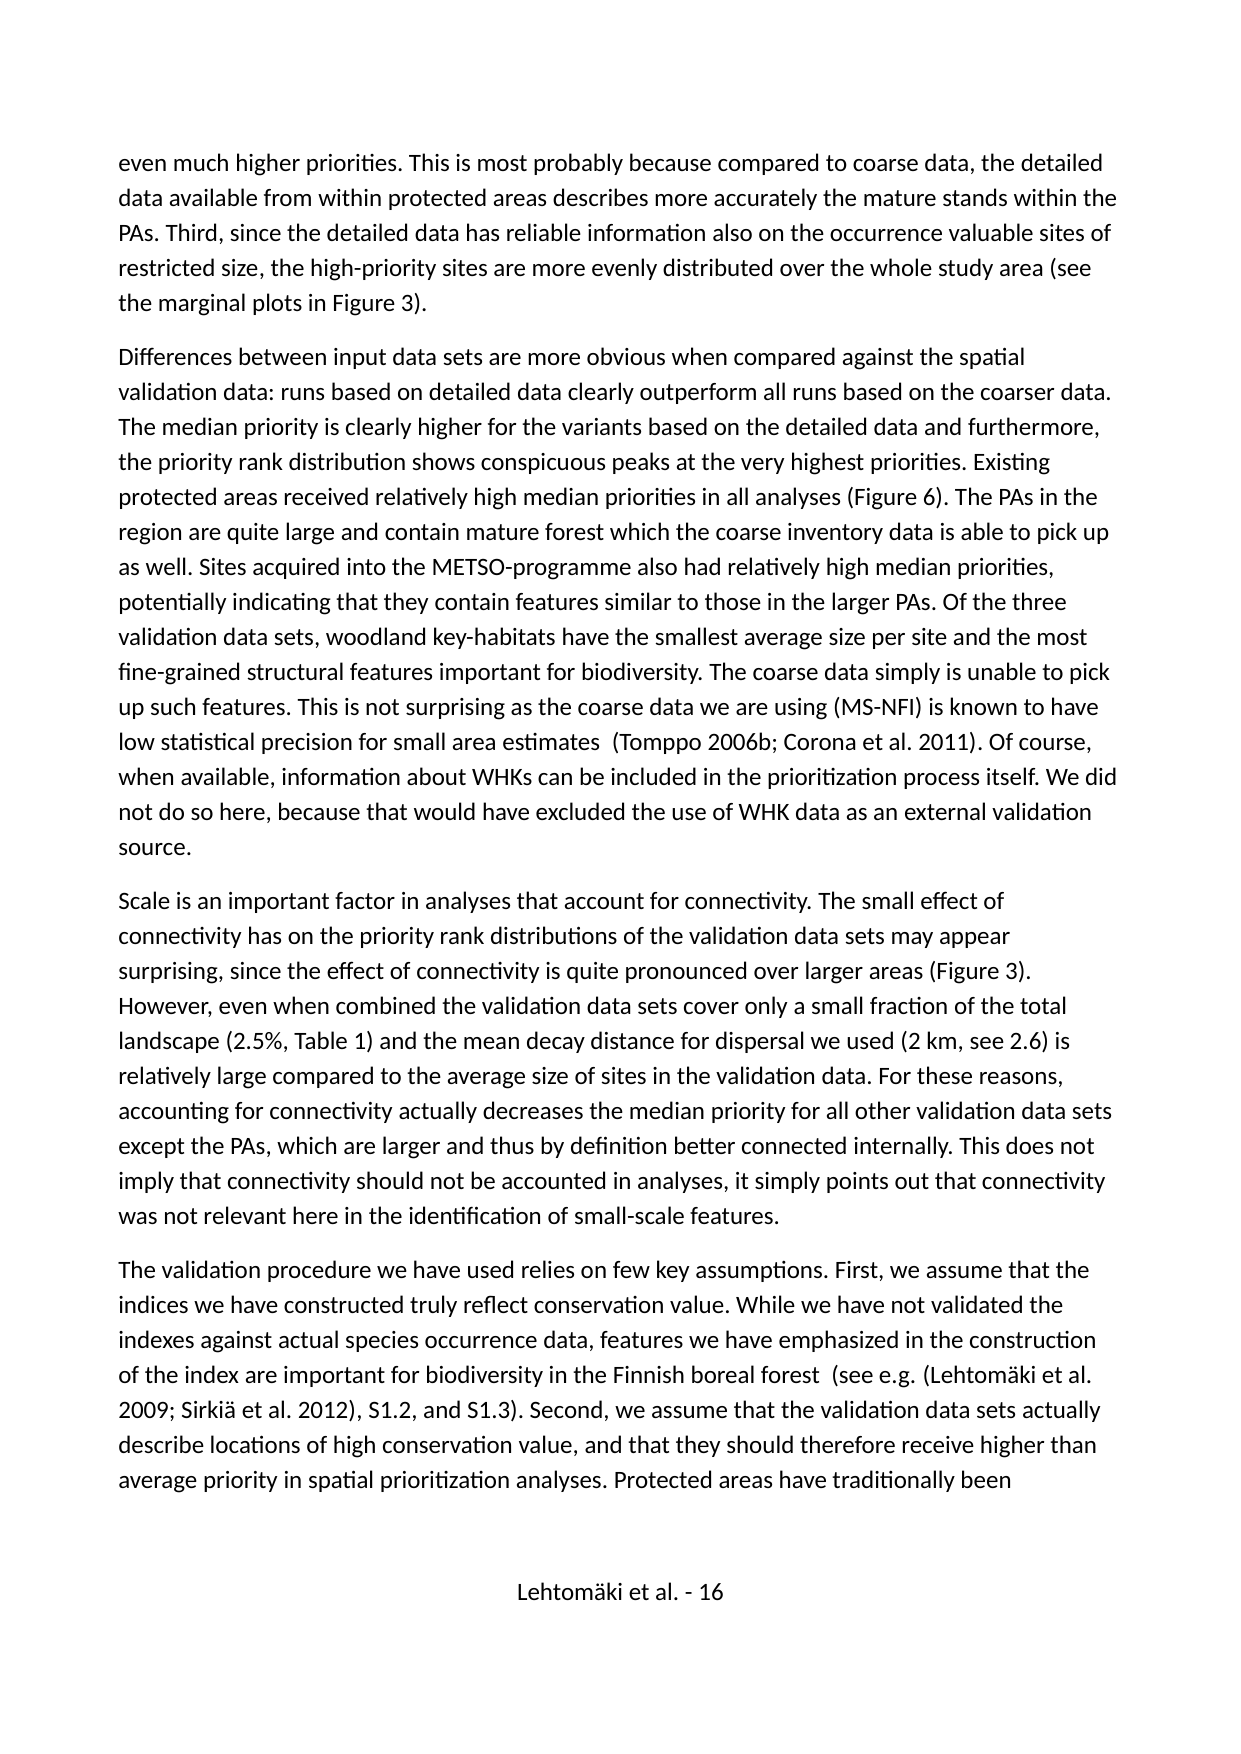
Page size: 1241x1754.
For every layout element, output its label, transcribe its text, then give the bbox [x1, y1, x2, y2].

text even much higher priorities. This is most probably because compared to coarse data, the detailed data available from within protected areas describes more accurately the mature stands within the PAs. Third, since the detailed data has reliable information also on the occurrence valuable sites of restricted size, the high-priority sites are more evenly distributed over the whole study area (see the marginal plots in Figure 3). [118, 148, 1122, 318]
text Scale is an important factor in analyses that account for connectivity. The small effect of connectivity has on the priority rank distributions of the validation data sets may appear surprising, since the effect of connectivity is quite pronounced over larger areas (Figure 3). However, even when combined the validation data sets cover only a small fraction of the total landscape (2.5%, Table 1) and the mean decay distance for dispersal we used (2 km, see 2.6) is relatively large compared to the average size of sites in the validation data. For these reasons, accounting for connectivity actually decreases the median priority for all other validation data sets except the PAs, which are larger and thus by definition better connected internally. This does not imply that connectivity should not be accounted in analyses, it simply points out that connectivity was not relevant here in the identification of small-scale features. [118, 885, 1122, 1231]
text The validation procedure we have used relies on few key assumptions. First, we assume that the indices we have constructed truly reflect conservation value. While we have not validated the indexes against actual species occurrence data, features we have emphasized in the construction of the index are important for biodiversity in the Finnish boreal forest (see e.g. (Lehtomäki et al. 2009; Sirkiä et al. 2012), S1.2, and S1.3). Second, we assume that the validation data sets actually describe locations of high conservation value, and that they should therefore receive higher than average priority in spatial prioritization analyses. Protected areas have traditionally been [118, 1254, 1122, 1494]
text Differences between input data sets are more obvious when compared against the spatial validation data: runs based on detailed data clearly outperform all runs based on the coarser data. The median priority is clearly higher for the variants based on the detailed data and furthermore, the priority rank distribution shows conspicuous peaks at the very highest priorities. Existing protected areas received relatively high median priorities in all analyses (Figure 6). The PAs in the region are quite large and contain mature forest which the coarse inventory data is able to pick up as well. Sites acquired into the METSO-programme also had relatively high median priorities, potentially indicating that they contain features similar to those in the larger PAs. Of the three validation data sets, woodland key-habitats have the smallest average size per site and the most fine-grained structural features important for biodiversity. The coarse data simply is unable to pick up such features. This is not surprising as the coarse data we are using (MS-NFI) is known to have low statistical precision for small area estimates (Tomppo 2006b; Corona et al. 2011). Of course, when available, information about WHKs can be included in the prioritization process itself. We did not do so here, because that would have excluded the use of WHK data as an external validation source. [118, 341, 1122, 862]
